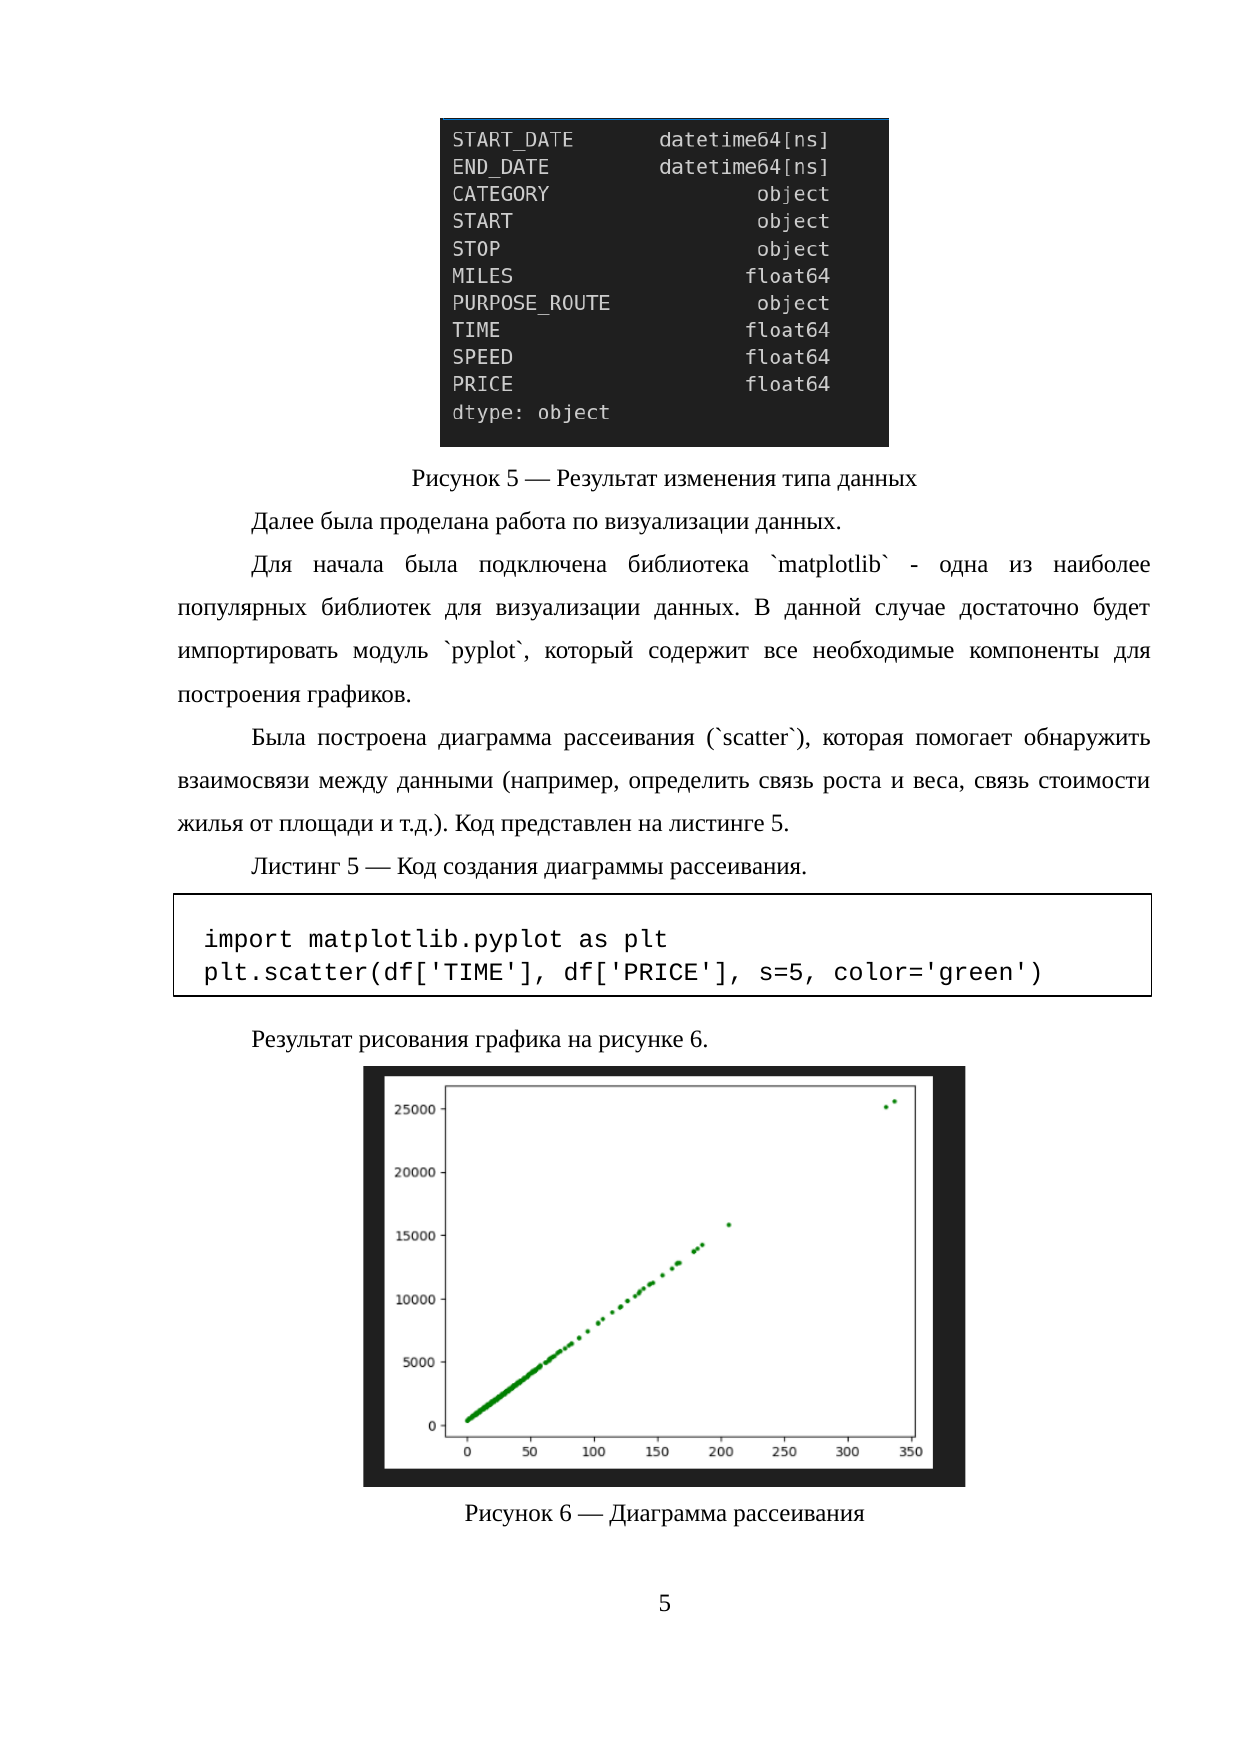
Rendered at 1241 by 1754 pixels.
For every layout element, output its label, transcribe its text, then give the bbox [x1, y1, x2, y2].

picture [440, 118, 889, 447]
text Листинг 5 — Код создания диаграммы рассеивания. [177, 851, 1152, 880]
text Результат рисования графика на рисунке 6. [177, 1024, 1152, 1052]
text Для начала была подключена библиотека `matplotlib` - одна из наиболее популярных библиотек для визуализации данных. В данной случае достаточно будет импортировать модуль `pyplot`, который содержит все необходимые компоненты для построения графиков. [177, 549, 1152, 707]
picture [363, 1066, 966, 1487]
text Была построена диаграмма рассеивания (`scatter`), которая помогает обнаружить взаимосвязи между данными (например, определить связь роста и веса, связь стоимости жилья от площади и т.д.). Код представлен на листинге 5. [177, 722, 1152, 837]
text Рисунок 6 — Диаграмма рассеивания [177, 1498, 1152, 1527]
text Далее была проделана работа по визуализации данных. [177, 506, 1152, 535]
text Рисунок 5 — Результат изменения типа данных [177, 463, 1152, 492]
